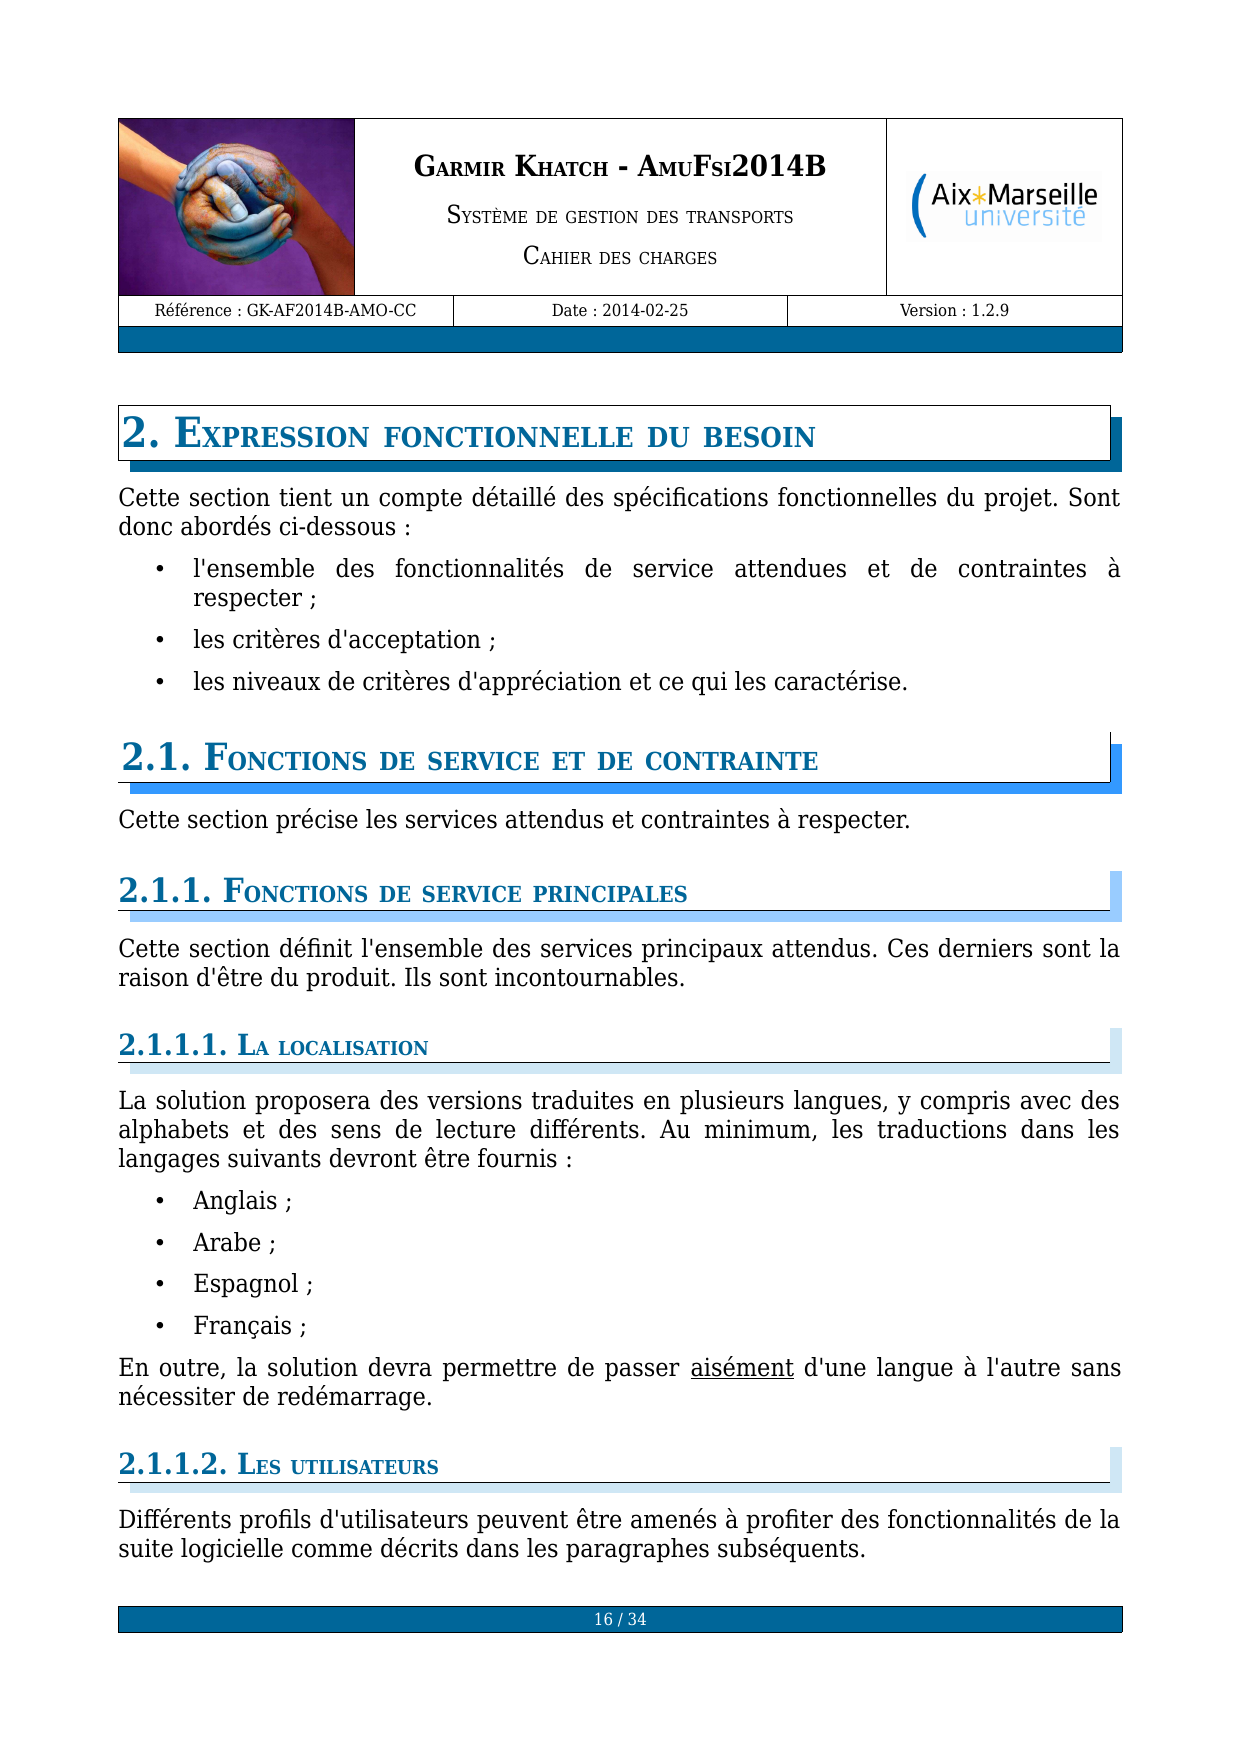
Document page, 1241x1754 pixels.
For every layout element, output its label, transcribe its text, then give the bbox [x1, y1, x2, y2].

text Cette section tient un compte détaillé des spécifications fonctionnelles du projet. Sont donc abordés ci-dessous : [118, 483, 1122, 542]
list Français ; [156, 1311, 1122, 1340]
subtitle Les utilisateurs [118, 1447, 1110, 1482]
text La solution proposera des versions traduites en plusieurs langues, y compris avec des alphabets et des sens de lecture différents. Au minimum, les traductions dans les langages suivants devront être fournis : [118, 1086, 1122, 1174]
text Différents profils d'utilisateurs peuvent être amenés à profiter des fonctionnalités de la suite logicielle comme décrits dans les paragraphes subséquents. [118, 1505, 1122, 1563]
picture [119, 119, 354, 295]
list l'ensemble des fonctionnalités de service attendues et de contraintes à respecter ; [156, 554, 1122, 613]
subtitle La localisation [118, 1028, 1110, 1062]
subtitle Fonctions de service et de contrainte [118, 732, 1110, 782]
text En outre, la solution devra permettre de passer aisément d'une langue à l'autre sans nécessiter de redémarrage. [118, 1353, 1122, 1411]
text Cette section précise les services attendus et contraintes à respecter. [118, 806, 1122, 835]
list Espagnol ; [156, 1269, 1122, 1299]
list les niveaux de critères d'appréciation et ce qui les caractérise. [156, 667, 1122, 696]
list les critères d'acceptation ; [156, 625, 1122, 654]
list Arabe ; [156, 1228, 1122, 1257]
subtitle Expression fonctionnelle du besoin [119, 406, 1110, 460]
picture [887, 126, 1122, 288]
text Cette section définit l'ensemble des services principaux attendus. Ces derniers sont la raison d'être du produit. Ils sont incontournables. [118, 934, 1122, 992]
subtitle Fonctions de service principales [118, 871, 1110, 910]
list Anglais ; [156, 1186, 1122, 1215]
